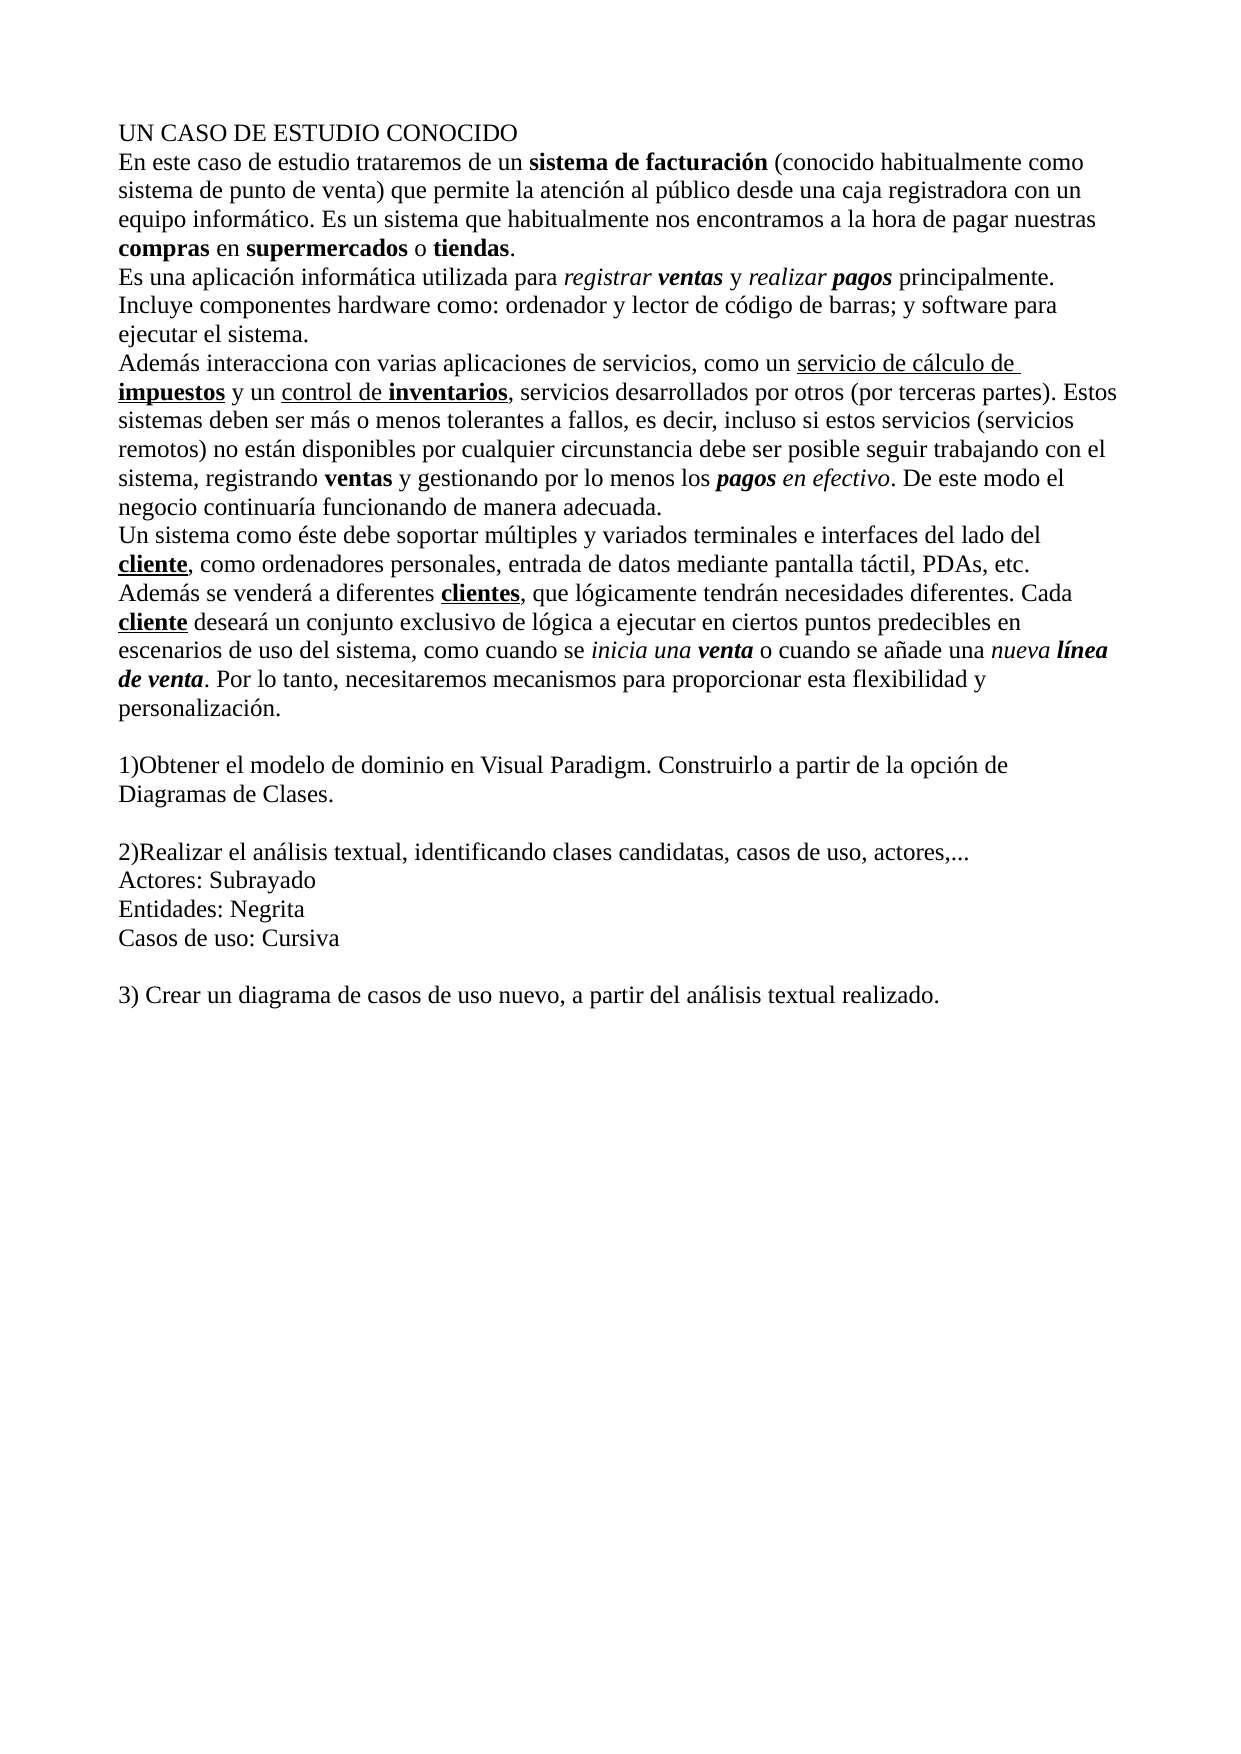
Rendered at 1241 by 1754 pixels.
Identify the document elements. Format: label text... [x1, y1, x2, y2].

text Actores: Subrayado [118, 866, 1122, 894]
text Además interacciona con varias aplicaciones de servicios, como un servicio de cálculo de impuestos y un control de inventarios, servicios desarrollados por otros (por terceras partes). Estos sistemas deben ser más o menos tolerantes a fallos, es decir, incluso si estos servicios (servicios remotos) no están disponibles por cualquier circunstancia debe ser posible seguir trabajando con el sistema, registrando ventas y gestionando por lo menos los pagos en efectivo. De este modo el negocio continuaría funcionando de manera adecuada. [118, 348, 1122, 521]
text UN CASO DE ESTUDIO CONOCIDO [118, 118, 1122, 147]
text Es una aplicación informática utilizada para registrar ventas y realizar pagos principalmente. Incluye componentes hardware como: ordenador y lector de código de barras; y software para ejecutar el sistema. [118, 262, 1122, 348]
text Entidades: Negrita [118, 894, 1122, 923]
text 1)Obtener el modelo de dominio en Visual Paradigm. Construirlo a partir de la opción de Diagramas de Clases. [118, 751, 1122, 808]
text 2)Realizar el análisis textual, identificando clases candidatas, casos de uso, actores,... [118, 837, 1122, 866]
text 3) Crear un diagrama de casos de uso nuevo, a partir del análisis textual realizado. [118, 981, 1122, 1009]
text En este caso de estudio trataremos de un sistema de facturación (conocido habitualmente como sistema de punto de venta) que permite la atención al público desde una caja registradora con un equipo informático. Es un sistema que habitualmente nos encontramos a la hora de pagar nuestras compras en supermercados o tiendas. [118, 147, 1122, 262]
text Casos de uso: Cursiva [118, 923, 1122, 952]
text Un sistema como éste debe soportar múltiples y variados terminales e interfaces del lado del cliente, como ordenadores personales, entrada de datos mediante pantalla táctil, PDAs, etc. [118, 521, 1122, 578]
text Además se venderá a diferentes clientes, que lógicamente tendrán necesidades diferentes. Cada cliente deseará un conjunto exclusivo de lógica a ejecutar en ciertos puntos predecibles en escenarios de uso del sistema, como cuando se inicia una venta o cuando se añade una nueva línea de venta. Por lo tanto, necesitaremos mecanismos para proporcionar esta flexibilidad y personalización. [118, 578, 1122, 722]
